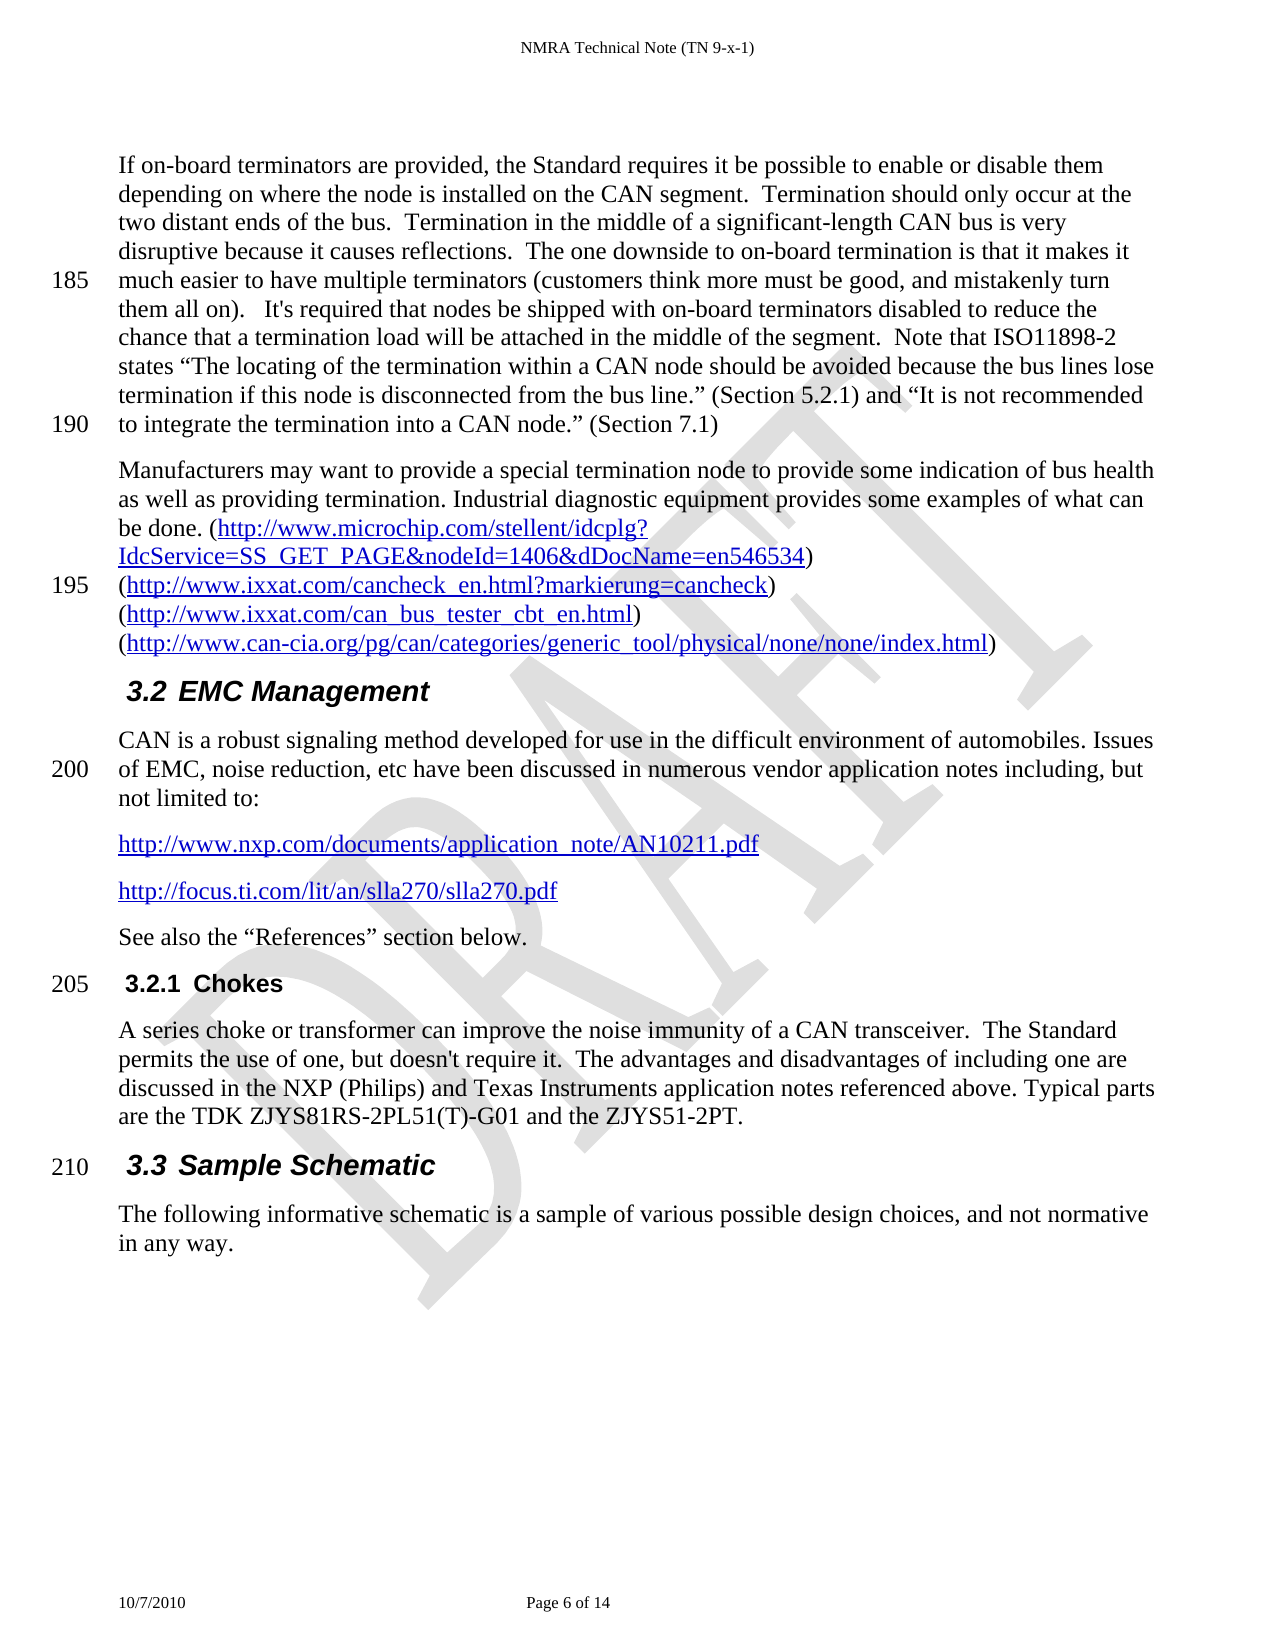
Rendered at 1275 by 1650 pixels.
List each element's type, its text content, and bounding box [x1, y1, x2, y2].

subtitle Chokes [230, 977, 337, 997]
subtitle Chokes [502, 972, 575, 997]
subtitle Sample Schematic [118, 1148, 334, 1181]
text The following informative schematic is a sample of various possible design choices, and not normative in any way. [395, 1199, 492, 1251]
text http://focus.ti.com/lit/an/slla270/slla270.pdf [836, 876, 1157, 904]
text A series choke or transformer can improve the noise immunity of a CAN transceiver. The Standard permits the use of one, but doesn't require it. The advantages and disadvantages of including one are discussed in the NXP (Philips) and Texas Instruments application notes referenced above. Typical parts are the TDK ZJYS81RS-2PL51(T)-G01 and the ZJYS51-2PT. [415, 1015, 584, 1130]
subtitle Sample Schematic [344, 1148, 493, 1181]
text See also the “References” section below. [118, 922, 414, 951]
text http://focus.ti.com/lit/an/slla270/slla270.pdf [382, 876, 505, 901]
text See also the “References” section below. [541, 922, 698, 951]
text http://focus.ti.com/lit/an/slla270/slla270.pdf [670, 876, 816, 904]
text CAN is a robust signaling method developed for use in the difficult environment of automobiles. Issues of EMC, noise reduction, etc have been discussed in numerous vendor application notes including, but not limited to: [563, 725, 701, 812]
text Manufacturers may want to provide a special termination node to provide some indication of bus health as well as providing termination. Industrial diagnostic equipment provides some examples of what can be done. (http://www.microchip.com/stellent/idcplg?IdcService=SS_GET_PAGE&nodeId=1406&dDocName=en546534) (http://www.ixxat.com/cancheck_en.html?markierung=cancheck) (http://www.ixxat.com/can_bus_tester_cbt_en.html) (http://www.can-cia.org/pg/can/categories/generic_tool/physical/none/none/index.html) [118, 455, 1017, 656]
text http://focus.ti.com/lit/an/slla270/slla270.pdf [118, 876, 364, 901]
text A series choke or transformer can improve the noise immunity of a CAN transceiver. The Standard permits the use of one, but doesn't require it. The advantages and disadvantages of including one are discussed in the NXP (Philips) and Texas Instruments application notes referenced above. Typical parts are the TDK ZJYS81RS-2PL51(T)-G01 and the ZJYS51-2PT. [118, 1015, 283, 1130]
text If on-board terminators are provided, the Standard requires it be possible to enable or disable them depending on where the node is installed on the CAN segment. Termination should only occur at the two distant ends of the bus. Termination in the middle of a significant-length CAN bus is very disruptive because it causes reflections. The one downside to on-board termination is that it makes it much easier to have multiple terminators (customers think more must be good, and mistakenly turn them all on). It's required that nodes be shipped with on-board terminators disabled to reduce the chance that a termination load will be attached in the middle of the segment. Note that ISO11898-2 states “The locating of the termination within a CAN node should be avoided because the bus lines lose termination if this node is disconnected from the bus line.” (Section 5.2.1) and “It is not recommended to integrate the termination into a CAN node.” (Section 7.1) [118, 150, 1157, 437]
text http://www.nxp.com/documents/application_note/AN10211.pdf [483, 829, 632, 854]
text See also the “References” section below. [700, 922, 1157, 951]
text http://www.nxp.com/documents/application_note/AN10211.pdf [691, 829, 771, 858]
text http://focus.ti.com/lit/an/slla270/slla270.pdf [524, 876, 666, 904]
subtitle [798, 674, 1031, 708]
text http://www.nxp.com/documents/application_note/AN10211.pdf [118, 829, 358, 854]
text The following informative schematic is a sample of various possible design choices, and not normative in any way. [118, 1199, 410, 1257]
text The following informative schematic is a sample of various possible design choices, and not normative in any way. [484, 1199, 1157, 1257]
text CAN is a robust signaling method developed for use in the difficult environment of automobiles. Issues of EMC, noise reduction, etc have been discussed in numerous vendor application notes including, but not limited to: [118, 725, 603, 812]
text CAN is a robust signaling method developed for use in the difficult environment of automobiles. Issues of EMC, noise reduction, etc have been discussed in numerous vendor application notes including, but not limited to: [828, 725, 1157, 812]
subtitle [559, 674, 768, 708]
text http://www.nxp.com/documents/application_note/AN10211.pdf [787, 829, 1157, 858]
subtitle Sample Schematic [515, 1148, 1157, 1181]
subtitle Chokes [118, 969, 219, 997]
subtitle Chokes [475, 969, 490, 977]
text See also the “References” section below. [428, 922, 515, 951]
text Manufacturers may want to provide a special termination node to provide some indication of bus health as well as providing termination. Industrial diagnostic equipment provides some examples of what can be done. (http://www.microchip.com/stellent/idcplg?IdcService=SS_GET_PAGE&nodeId=1406&dDocName=en546534) (http://www.ixxat.com/cancheck_en.html?markierung=cancheck) (http://www.ixxat.com/can_bus_tester_cbt_en.html) (http://www.can-cia.org/pg/can/categories/generic_tool/physical/none/none/index.html) [859, 455, 1157, 656]
subtitle Chokes [743, 969, 1157, 997]
subtitle [1032, 674, 1157, 708]
text A series choke or transformer can improve the noise immunity of a CAN transceiver. The Standard permits the use of one, but doesn't require it. The advantages and disadvantages of including one are discussed in the NXP (Philips) and Texas Instruments application notes referenced above. Typical parts are the TDK ZJYS81RS-2PL51(T)-G01 and the ZJYS51-2PT. [211, 1015, 472, 1130]
text A series choke or transformer can improve the noise immunity of a CAN transceiver. The Standard permits the use of one, but doesn't require it. The advantages and disadvantages of including one are discussed in the NXP (Philips) and Texas Instruments application notes referenced above. Typical parts are the TDK ZJYS81RS-2PL51(T)-G01 and the ZJYS51-2PT. [521, 1015, 1157, 1130]
subtitle Chokes [592, 969, 721, 997]
text Manufacturers may want to provide a special termination node to provide some indication of bus health as well as providing termination. Industrial diagnostic equipment provides some examples of what can be done. (http://www.microchip.com/stellent/idcplg?IdcService=SS_GET_PAGE&nodeId=1406&dDocName=en546534) (http://www.ixxat.com/cancheck_en.html?markierung=cancheck) (http://www.ixxat.com/can_bus_tester_cbt_en.html) (http://www.can-cia.org/pg/can/categories/generic_tool/physical/none/none/index.html) [118, 568, 713, 656]
subtitle Chokes [357, 969, 460, 997]
text CAN is a robust signaling method developed for use in the difficult environment of automobiles. Issues of EMC, noise reduction, etc have been discussed in numerous vendor application notes including, but not limited to: [634, 725, 872, 812]
text http://www.nxp.com/documents/application_note/AN10211.pdf [373, 829, 460, 854]
subtitle EMC Management [118, 674, 531, 708]
